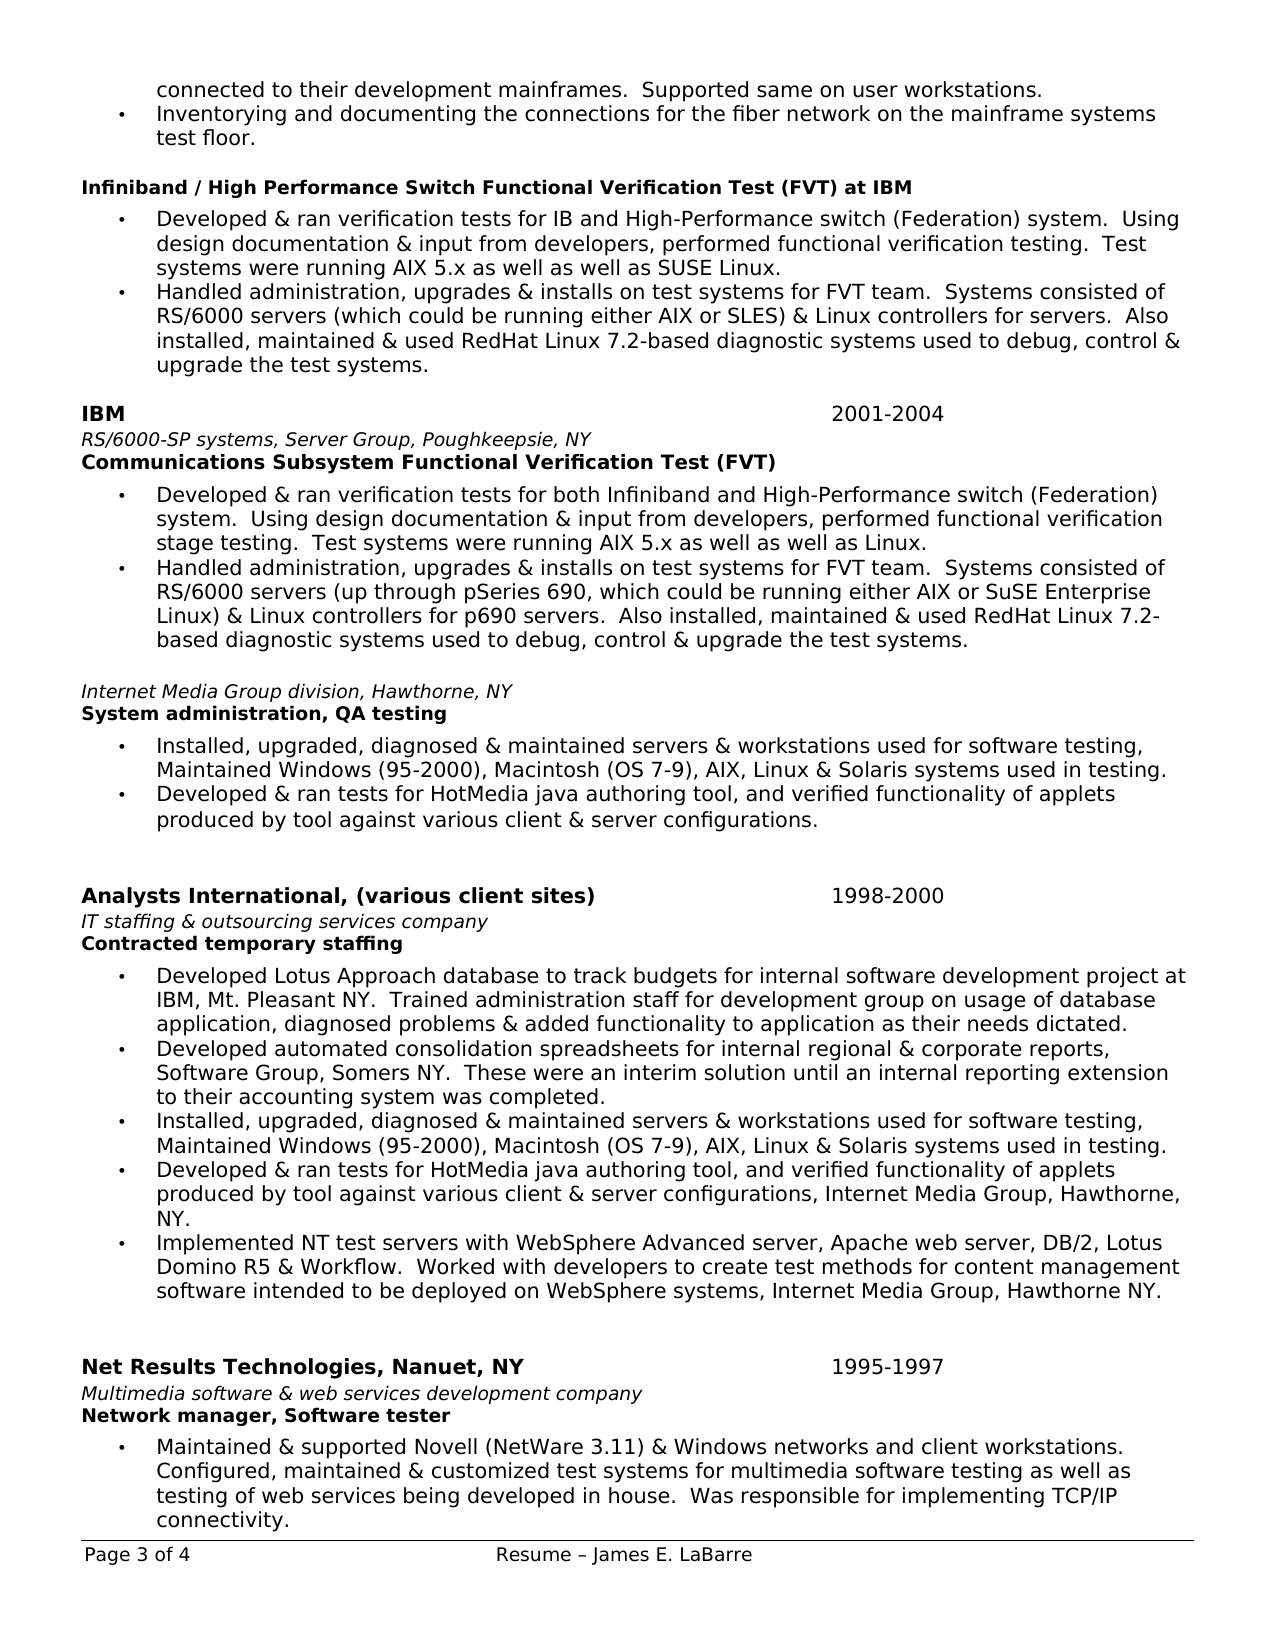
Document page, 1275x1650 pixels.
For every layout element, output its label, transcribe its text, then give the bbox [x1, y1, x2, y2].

text Communications Subsystem Functional Verification Test (FVT) [81, 451, 1194, 474]
subtitle Handled administration, upgrades & installs on test systems for FVT team. Systems consisted of RS/6000 servers (which could be running either AIX or SLES) & Linux controllers for servers. Also installed, maintained & used RedHat Linux 7.2-based diagnostic systems used to debug, control & upgrade the test systems. [118, 280, 1194, 377]
text RS/6000-SP systems, Server Group, Poughkeepsie, NY [81, 426, 1194, 451]
subtitle Developed & ran verification tests for IB and High-Performance switch (Federation) system. Using design documentation & input from developers, performed functional verification testing. Test systems were running AIX 5.x as well as well as SUSE Linux. [118, 207, 1194, 280]
subtitle Analysts International, (various client sites) 1998-2000 [81, 884, 1194, 908]
subtitle Installed, upgraded, diagnosed & maintained servers & workstations used for software testing, Maintained Windows (95-2000), Macintosh (OS 7-9), AIX, Linux & Solaris systems used in testing. [118, 734, 1194, 782]
text System administration, QA testing [81, 703, 1194, 725]
subtitle Developed & ran verification tests for both Infiniband and High-Performance switch (Federation) system. Using design documentation & input from developers, performed functional verification stage testing. Test systems were running AIX 5.x as well as well as Linux. [118, 483, 1194, 556]
subtitle Developed & ran tests for HotMedia java authoring tool, and verified functionality of applets produced by tool against various client & server configurations. [118, 782, 1194, 832]
subtitle Developed Lotus Approach database to track budgets for internal software development project at IBM, Mt. Pleasant NY. Trained administration staff for development group on usage of database application, diagnosed problems & added functionality to application as their needs dictated. [118, 964, 1194, 1037]
subtitle Developed automated consolidation spreadsheets for internal regional & corporate reports, Software Group, Somers NY. These were an interim solution until an internal reporting extension to their accounting system was completed. [118, 1037, 1194, 1109]
text Multimedia software & web services development company [81, 1379, 1194, 1404]
subtitle Inventorying and documenting the connections for the fiber network on the mainframe systems test floor. [118, 102, 1194, 151]
subtitle connected to their development mainframes. Supported same on user workstations. [118, 78, 1194, 102]
subtitle IBM 2001-2004 [81, 402, 1194, 426]
text Network manager, Software tester [81, 1404, 1194, 1426]
subtitle Developed & ran tests for HotMedia java authoring tool, and verified functionality of applets produced by tool against various client & server configurations, Internet Media Group, Hawthorne, NY. [118, 1158, 1194, 1231]
subtitle Maintained & supported Novell (NetWare 3.11) & Windows networks and client workstations. Configured, maintained & customized test systems for multimedia software testing as well as testing of web services being developed in house. Was responsible for implementing TCP/IP connectivity. [118, 1435, 1194, 1532]
text Contracted temporary staffing [81, 933, 1194, 955]
text Internet Media Group division, Hawthorne, NY [81, 653, 1194, 703]
subtitle Implemented NT test servers with WebSphere Advanced server, Apache web server, DB/2, Lotus Domino R5 & Workflow. Worked with developers to create test methods for content management software intended to be deployed on WebSphere systems, Internet Media Group, Hawthorne NY. [118, 1231, 1194, 1304]
text Infiniband / High Performance Switch Functional Verification Test (FVT) at IBM [81, 177, 1194, 198]
text IT staffing & outsourcing services company [81, 908, 1194, 933]
subtitle Installed, upgraded, diagnosed & maintained servers & workstations used for software testing, Maintained Windows (95-2000), Macintosh (OS 7-9), AIX, Linux & Solaris systems used in testing. [118, 1109, 1194, 1158]
subtitle Handled administration, upgrades & installs on test systems for FVT team. Systems consisted of RS/6000 servers (up through pSeries 690, which could be running either AIX or SuSE Enterprise Linux) & Linux controllers for p690 servers. Also installed, maintained & used RedHat Linux 7.2-based diagnostic systems used to debug, control & upgrade the test systems. [118, 556, 1194, 653]
subtitle Net Results Technologies, Nanuet, NY 1995-1997 [81, 1355, 1194, 1379]
